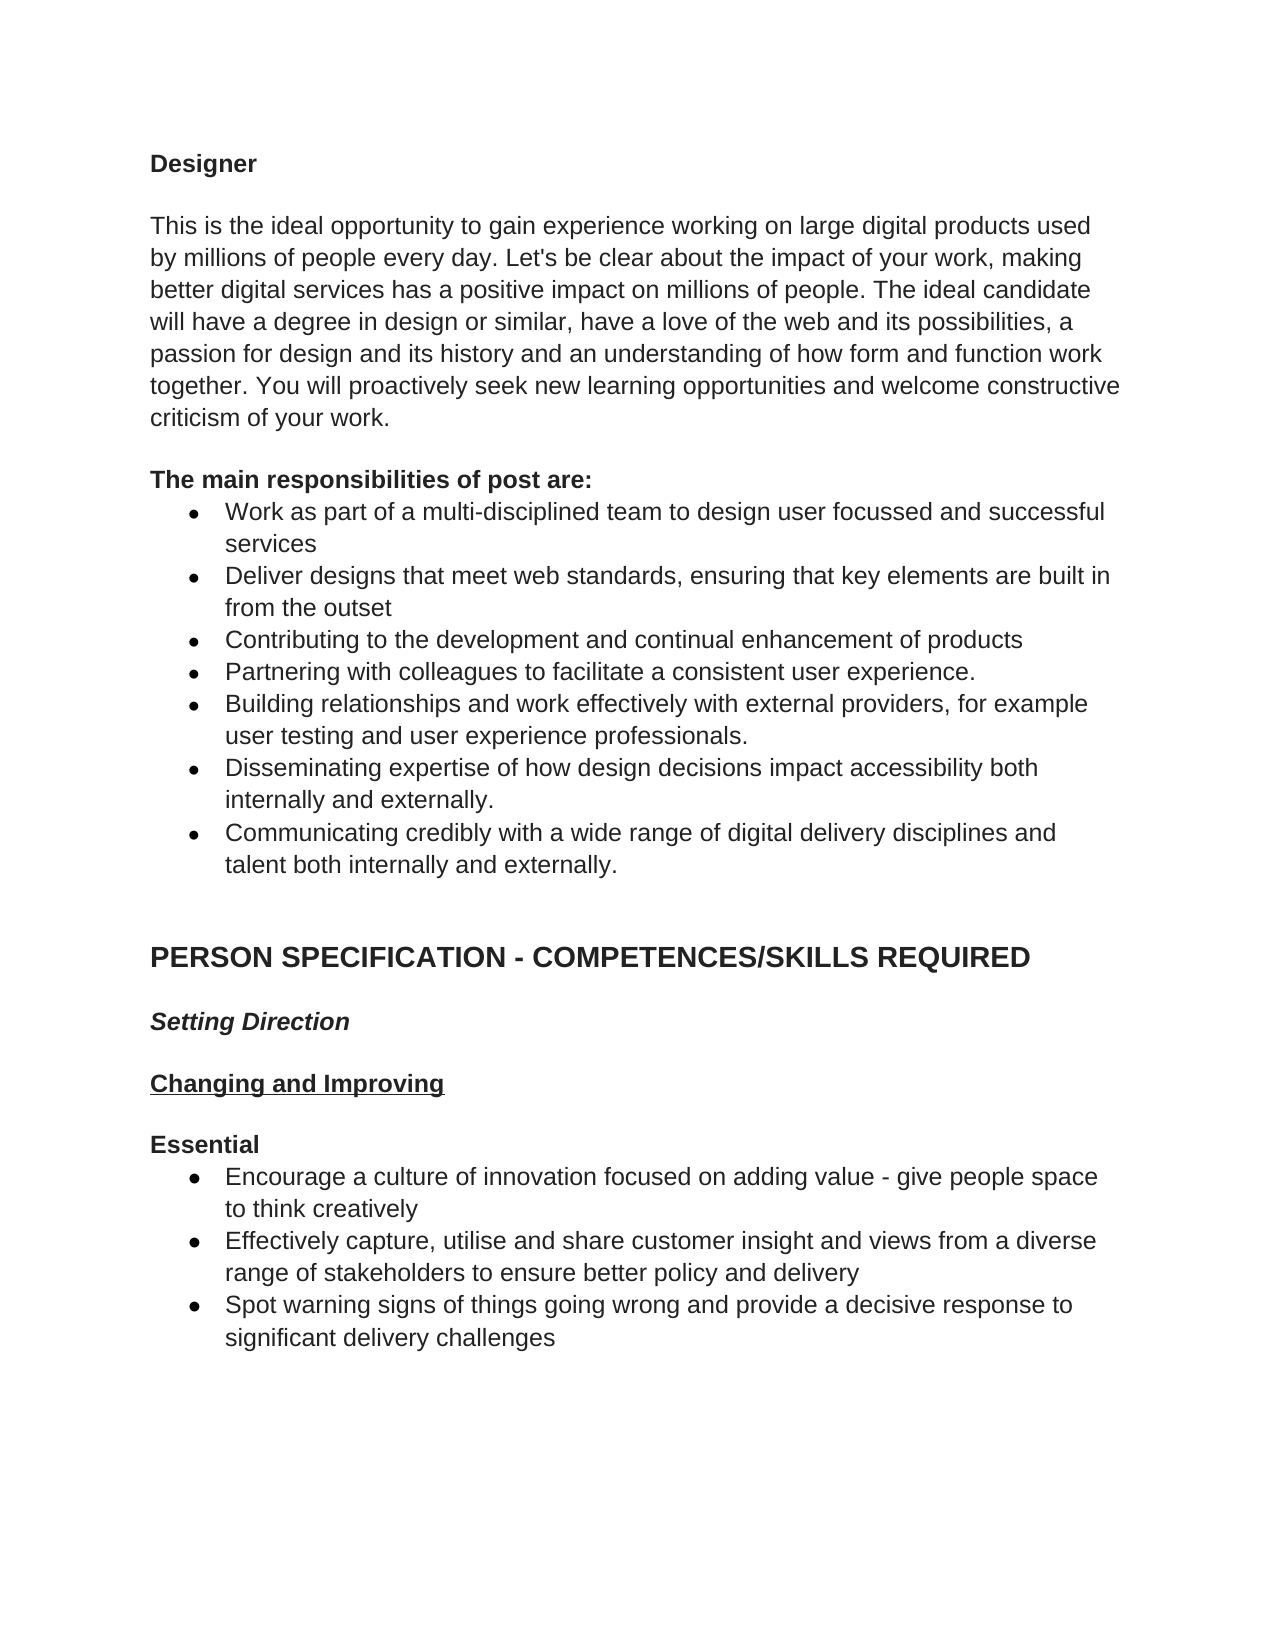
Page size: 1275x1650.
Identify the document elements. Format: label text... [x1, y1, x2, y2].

list Work as part of a multi-disciplined team to design user focussed and successful services [187, 497, 1125, 557]
text The main responsibilities of post are: [150, 465, 1125, 493]
text Essential [150, 1131, 1125, 1159]
list Effectively capture, utilise and share customer insight and views from a diverse range of stakeholders to ensure better policy and delivery [187, 1227, 1125, 1287]
list Encourage a culture of innovation focused on adding value - give people space to think creatively [187, 1163, 1125, 1223]
list Building relationships and work effectively with external providers, for example user testing and user experience professionals. [187, 690, 1125, 750]
list Deliver designs that meet web standards, ensuring that key elements are built in from the outset [187, 562, 1125, 622]
list Communicating credibly with a wide range of digital delivery disciplines and talent both internally and externally. [187, 818, 1125, 878]
text Designer [150, 150, 1125, 178]
list Spot warning signs of things going wrong and provide a decisive response to significant delivery challenges [187, 1291, 1125, 1351]
text Changing and Improving [150, 1069, 1125, 1097]
text This is the ideal opportunity to gain experience working on large digital products used by millions of people every day. Let's be clear about the impact of your work, making better digital services has a positive impact on millions of people. The ideal candidate will have a degree in design or similar, have a love of the web and its possibilities, a passion for design and its history and an understanding of how form and function work together. You will proactively seek new learning opportunities and welcome constructive criticism of your work. [150, 211, 1125, 432]
text PERSON SPECIFICATION - COMPETENCES/SKILLS REQUIRED [150, 941, 1125, 974]
list Disseminating expertise of how design decisions impact accessibility both internally and externally. [187, 754, 1125, 814]
list Contributing to the development and continual enhancement of products [187, 626, 1125, 654]
list Partnering with colleagues to facilitate a consistent user experience. [187, 658, 1125, 686]
text Setting Direction [150, 1008, 1125, 1036]
